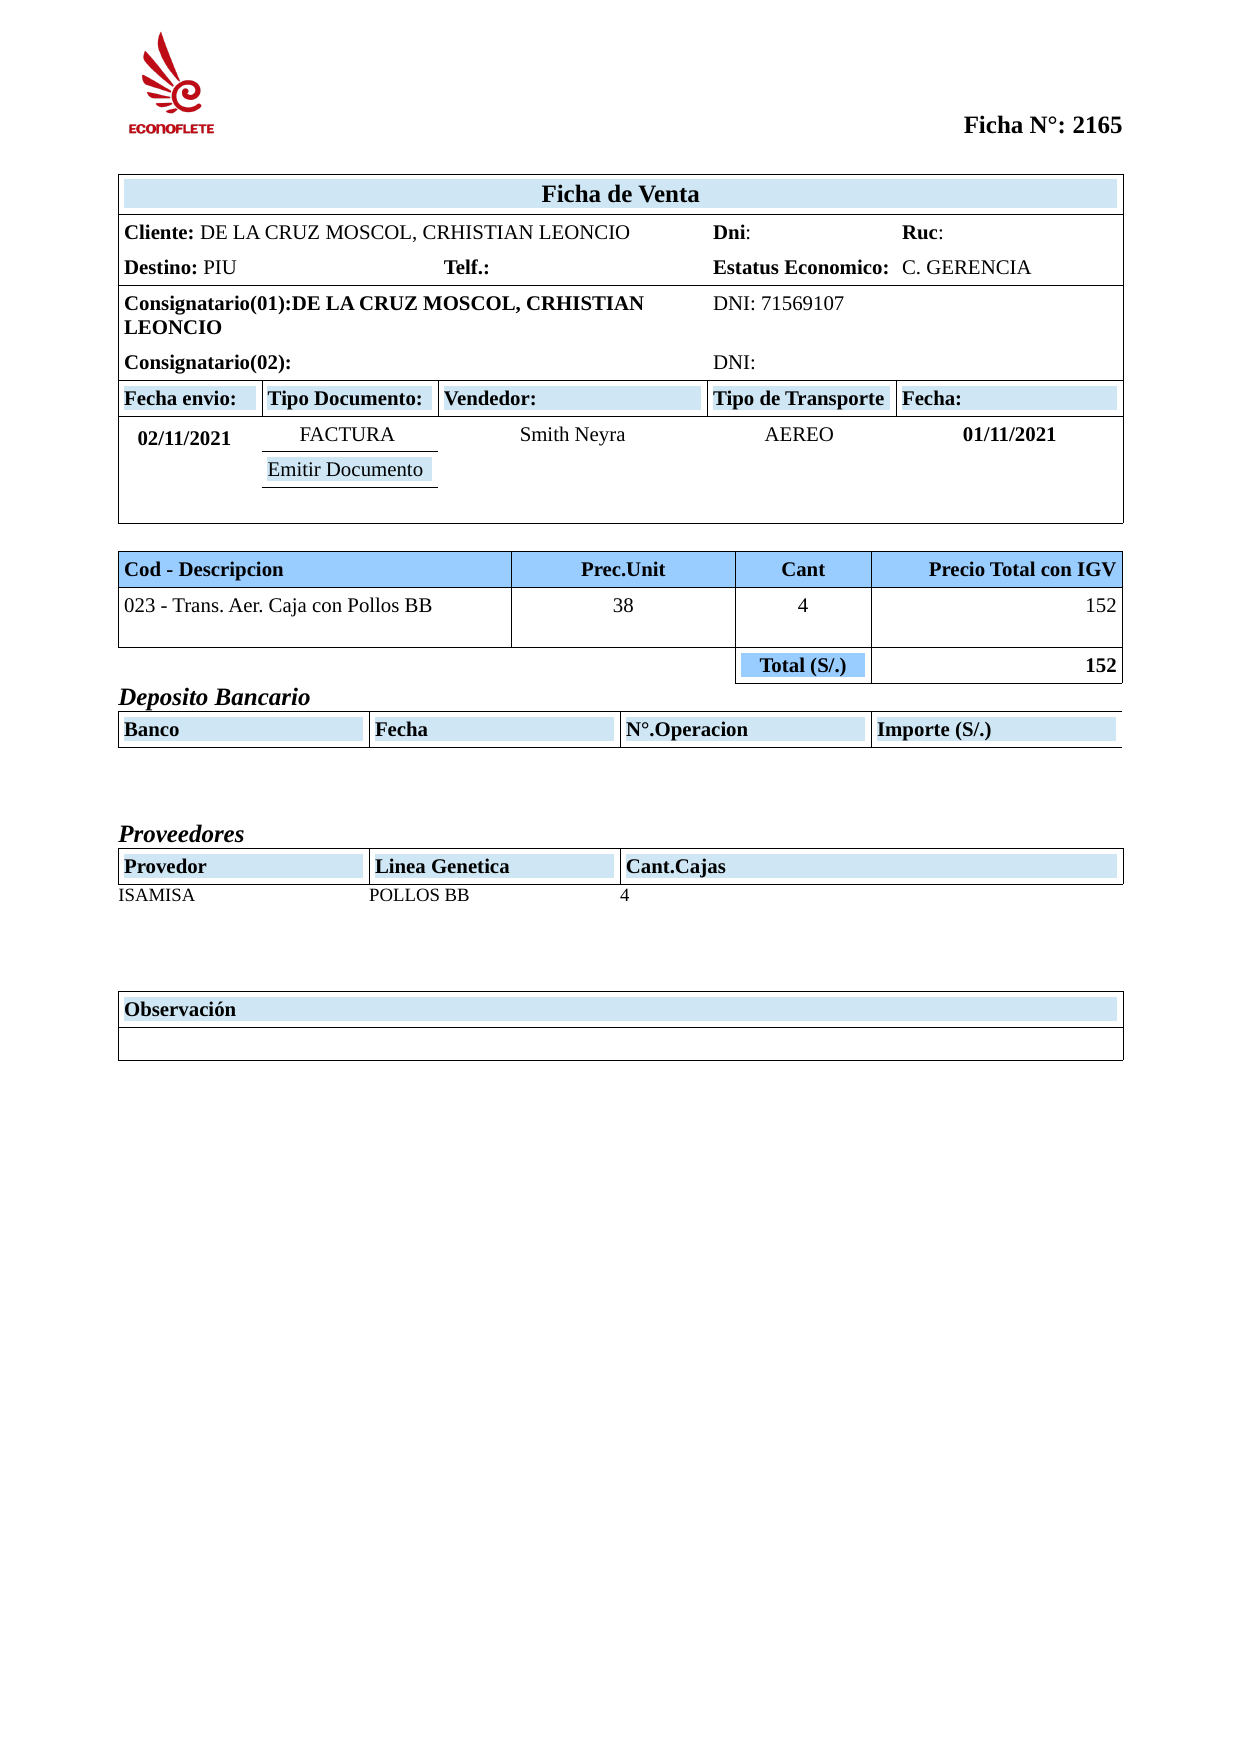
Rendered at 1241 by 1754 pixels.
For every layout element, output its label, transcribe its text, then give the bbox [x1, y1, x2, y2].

table_cell [620, 771, 871, 795]
table_header Ficha de Venta [119, 175, 1123, 214]
table_header Cant.Cajas [621, 849, 1123, 883]
table_cell Vendedor: [439, 381, 707, 416]
table_cell [511, 648, 735, 682]
table_header Banco [119, 712, 369, 747]
table_cell 152 [872, 648, 1122, 682]
table_cell [119, 1028, 1123, 1060]
table_cell [118, 970, 369, 991]
table_cell [620, 795, 871, 819]
table_cell Ruc: [896, 215, 1123, 249]
table_cell [118, 771, 369, 795]
table_header Precio Total con IGV [872, 552, 1122, 587]
table_cell Consignatario(01):DE LA CRUZ MOSCOL, CRHISTIAN LEONCIO [119, 286, 707, 344]
table_cell 023 - Trans. Aer. Caja con Pollos BB [119, 588, 511, 647]
table_cell C. GERENCIA [896, 249, 1123, 285]
table_cell Smith Neyra [438, 417, 707, 523]
table_cell 02/11/2021 [119, 417, 262, 523]
table_cell 4 [736, 588, 871, 647]
table_cell [262, 488, 438, 523]
picture [118, 31, 225, 134]
table_cell Consignatario(02): [119, 345, 707, 380]
text Deposito Bancario [118, 682, 1122, 711]
table_cell Fecha envio: [119, 381, 262, 416]
table_cell [369, 748, 620, 771]
table_cell AEREO [707, 417, 896, 523]
table_cell [369, 948, 620, 970]
table_cell [369, 905, 620, 927]
table_header Linea Genetica [370, 849, 620, 883]
table_cell Tipo Documento: [263, 381, 438, 416]
table_cell Telf.: [438, 249, 707, 285]
table_cell 01/11/2021 [896, 417, 1123, 523]
text Proveedores [118, 819, 1122, 848]
table_cell [620, 970, 1123, 991]
table_cell FACTURA [262, 417, 438, 451]
table_cell [620, 905, 1123, 927]
table_cell [369, 970, 620, 991]
table_cell DNI: [707, 345, 1123, 380]
table_header Provedor [119, 849, 369, 883]
table_cell Tipo de Transporte [708, 381, 896, 416]
table_cell Destino: PIU [119, 249, 438, 285]
table_header Fecha [370, 712, 620, 747]
table_cell Total (S/.) [736, 648, 871, 682]
table_cell [118, 905, 369, 927]
table_header Observación [119, 992, 1123, 1027]
table_cell [118, 648, 511, 682]
table_cell [118, 748, 369, 771]
table_cell 152 [872, 588, 1122, 647]
table_cell Dni: [707, 215, 896, 249]
table_cell [620, 927, 1123, 948]
table_cell 4 [620, 885, 1123, 905]
table_cell DNI: 71569107 [707, 286, 1123, 344]
table_cell [369, 927, 620, 948]
table_header Cod - Descripcion [119, 552, 511, 587]
table_cell Estatus Economico: [707, 249, 896, 285]
table_cell [118, 927, 369, 948]
table_header Cant [736, 552, 871, 587]
table_header Prec.Unit [512, 552, 735, 587]
table_header Importe (S/.) [872, 712, 1122, 747]
table_cell POLLOS BB [369, 885, 620, 905]
table_cell 38 [512, 588, 735, 647]
table_cell Emitir Documento [262, 452, 438, 487]
table_cell [620, 748, 871, 771]
table_cell [118, 948, 369, 970]
table_cell [369, 795, 620, 819]
table_cell [118, 795, 369, 819]
table_cell Cliente: DE LA CRUZ MOSCOL, CRHISTIAN LEONCIO [119, 215, 707, 249]
table_cell [871, 795, 1122, 819]
table_cell [871, 771, 1122, 795]
table_header N°.Operacion [621, 712, 871, 747]
table_cell [871, 748, 1122, 771]
table_cell ISAMISA [118, 885, 369, 905]
table_cell Fecha: [897, 381, 1123, 416]
table_cell [369, 771, 620, 795]
table_cell [620, 948, 1123, 970]
